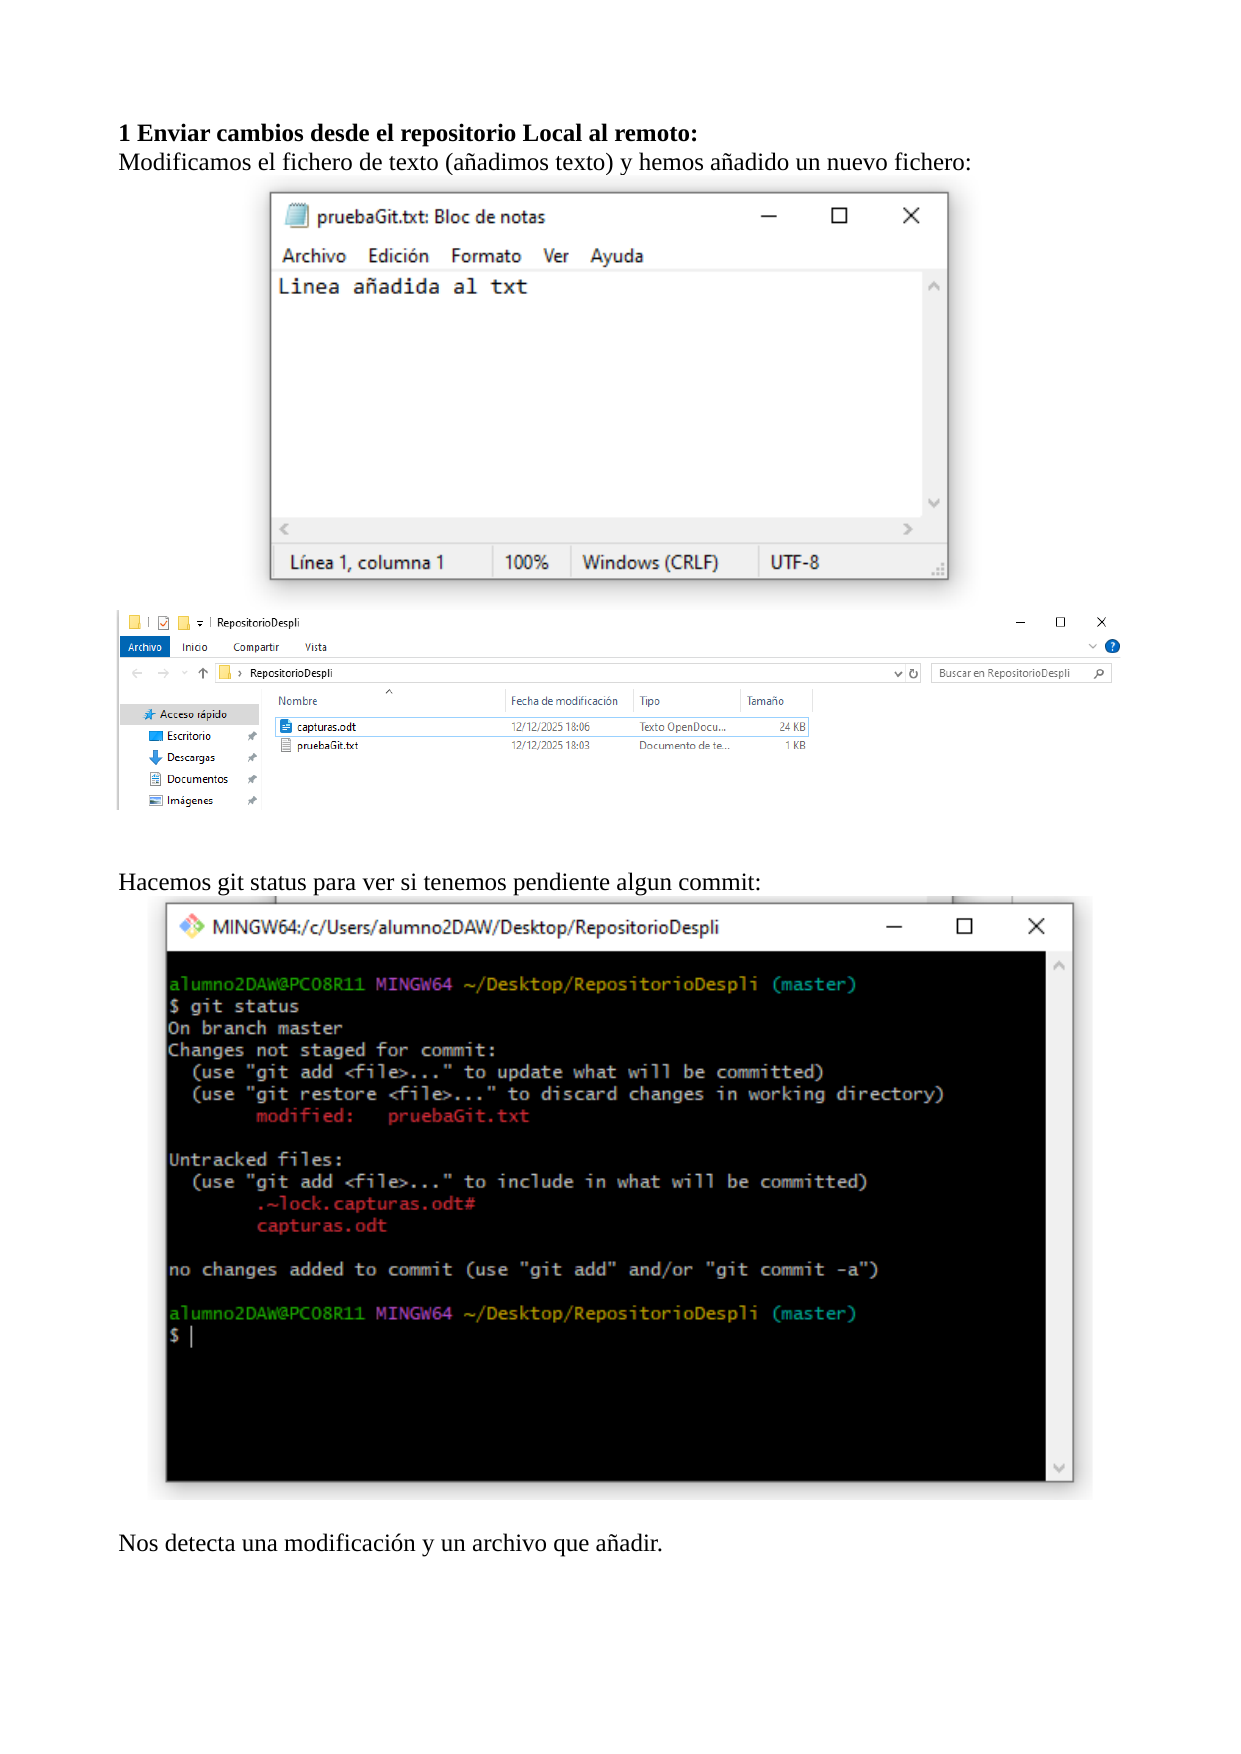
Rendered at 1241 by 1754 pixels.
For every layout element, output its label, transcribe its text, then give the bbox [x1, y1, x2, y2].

picture [116, 175, 1121, 810]
text 1 Enviar cambios desde el repositorio Local al remoto: [118, 118, 1122, 147]
picture [147, 896, 1093, 1500]
text Modificamos el fichero de texto (añadimos texto) y hemos añadido un nuevo fichero: [118, 147, 1122, 176]
text Nos detecta una modificación y un archivo que añadir. [118, 1528, 1122, 1557]
text Hacemos git status para ver si tenemos pendiente algun commit: [118, 867, 1122, 896]
